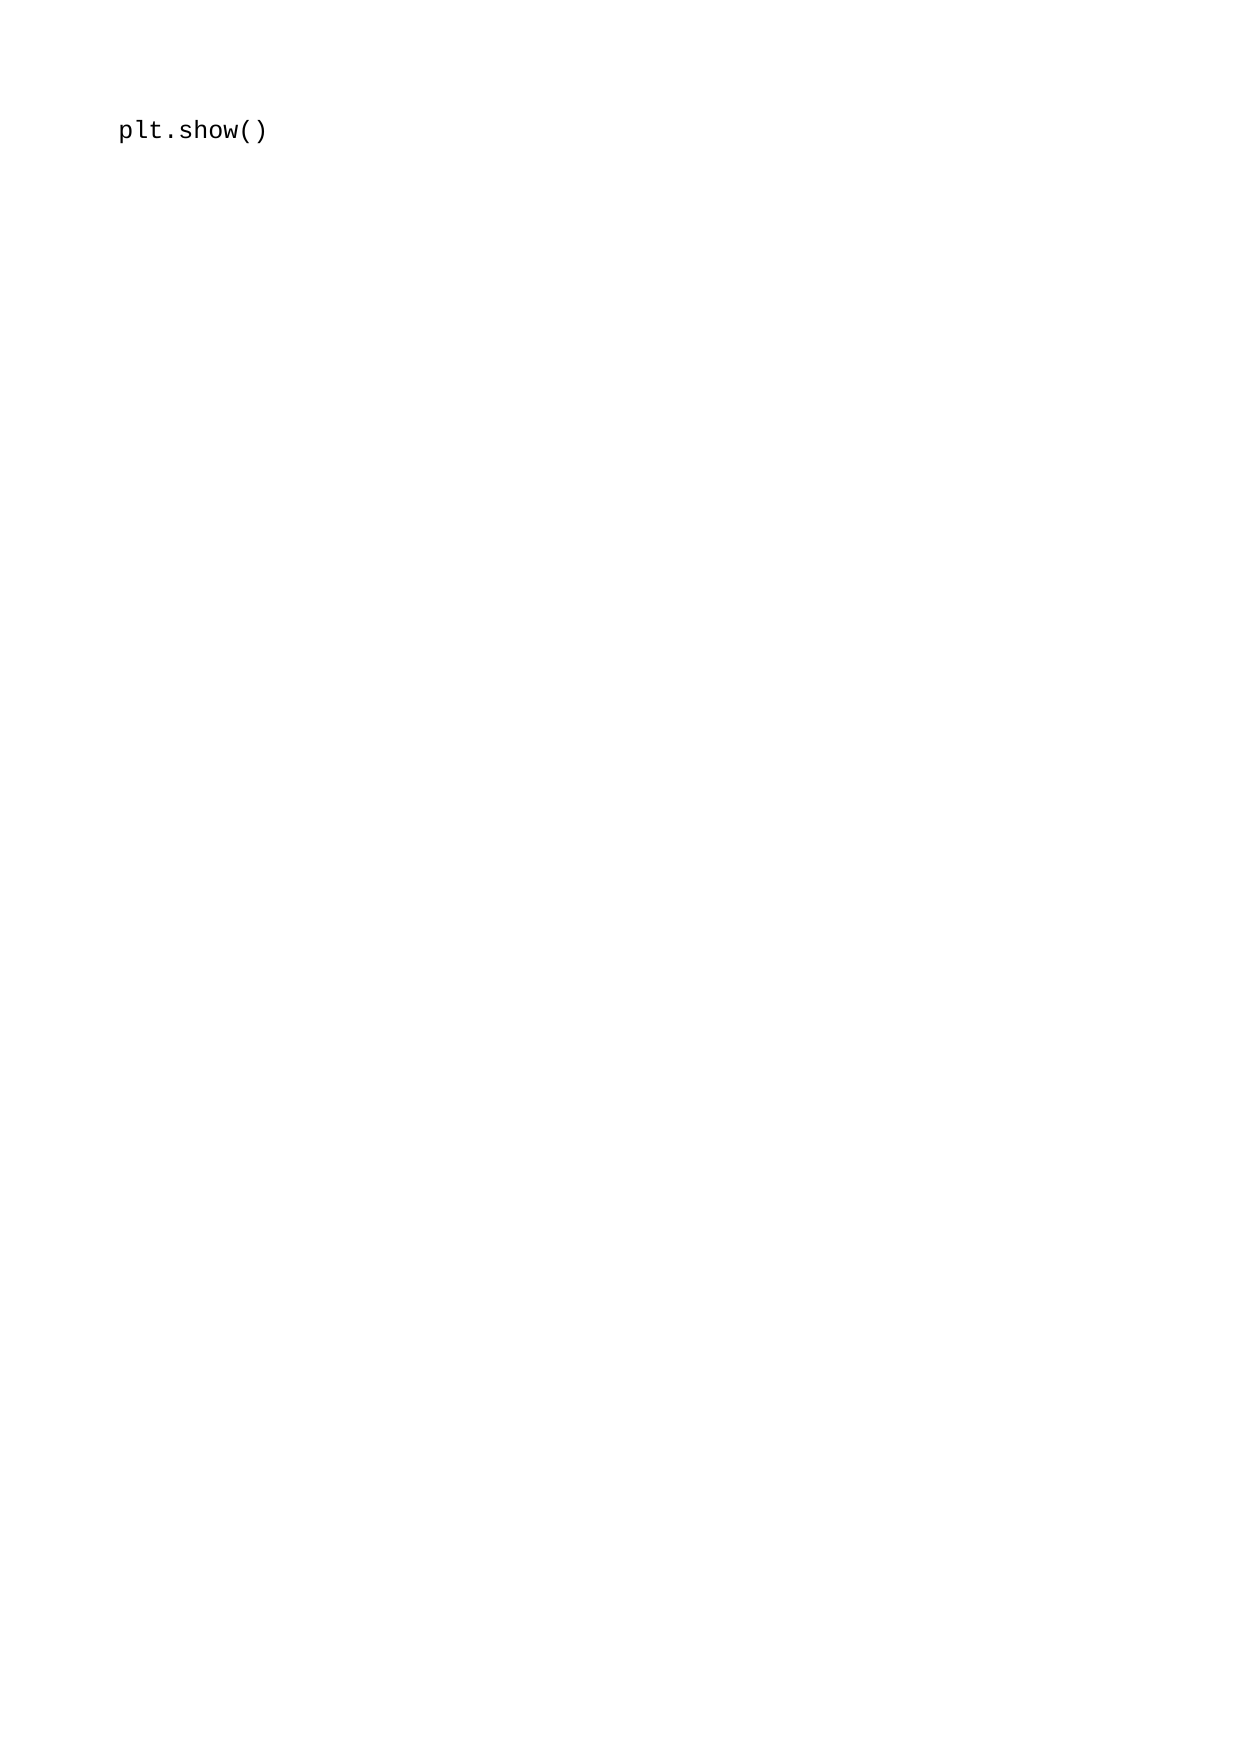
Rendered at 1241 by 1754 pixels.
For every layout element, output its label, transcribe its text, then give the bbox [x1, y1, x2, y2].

text plt.show() [118, 118, 1122, 146]
